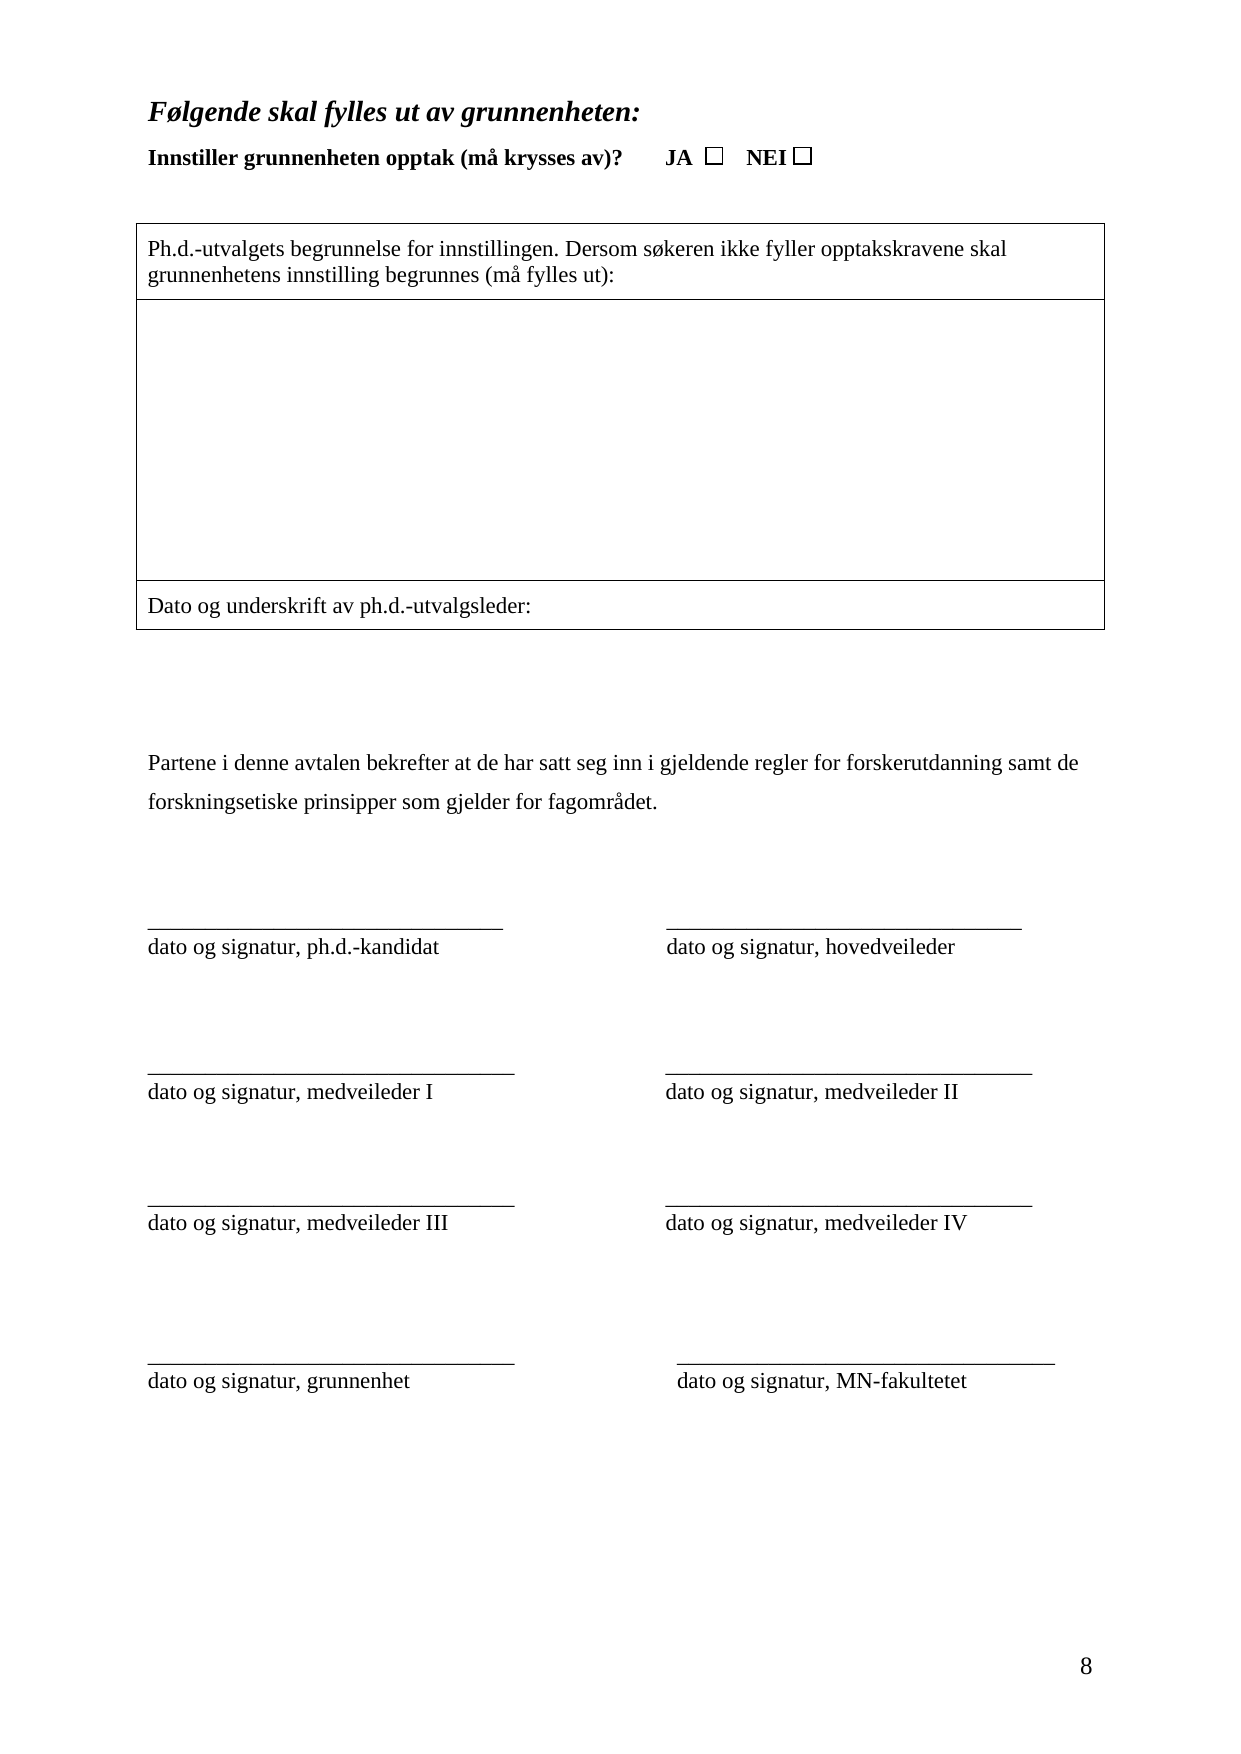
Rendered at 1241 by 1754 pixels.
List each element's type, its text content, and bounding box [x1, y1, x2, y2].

table_header Ph.d.-utvalgets begrunnelse for innstillingen. Dersom søkeren ikke fyller opptakskravene skal grunnenhetens innstilling begrunnes (må fylles ut): [137, 224, 1104, 299]
table_cell Dato og underskrift av ph.d.-utvalgsleder: [137, 581, 1104, 629]
text ________________________________ ________________________________ [148, 1051, 1092, 1078]
text ________________________________ _________________________________ [148, 1341, 1092, 1368]
text Følgende skal fylles ut av grunnenheten: [148, 94, 1092, 127]
table_cell [137, 300, 1104, 580]
text dato og signatur, ph.d.-kandidat dato og signatur, hovedveileder [148, 933, 1092, 959]
text Innstiller grunnenheten opptak (må krysses av)? JA NEI [148, 144, 1092, 170]
text dato og signatur, medveileder III dato og signatur, medveileder IV [148, 1209, 1092, 1236]
text dato og signatur, grunnenhet dato og signatur, MN-fakultetet [148, 1368, 1092, 1394]
text ________________________________ ________________________________ [148, 1183, 1092, 1209]
text Partene i denne avtalen bekrefter at de har satt seg inn i gjeldende regler for forskerutdanning samt de forskningsetiske prinsipper som gjelder for fagområdet. [148, 748, 1092, 814]
text _______________________________ _______________________________ [148, 906, 1092, 933]
text dato og signatur, medveileder I dato og signatur, medveileder II [148, 1078, 1092, 1104]
